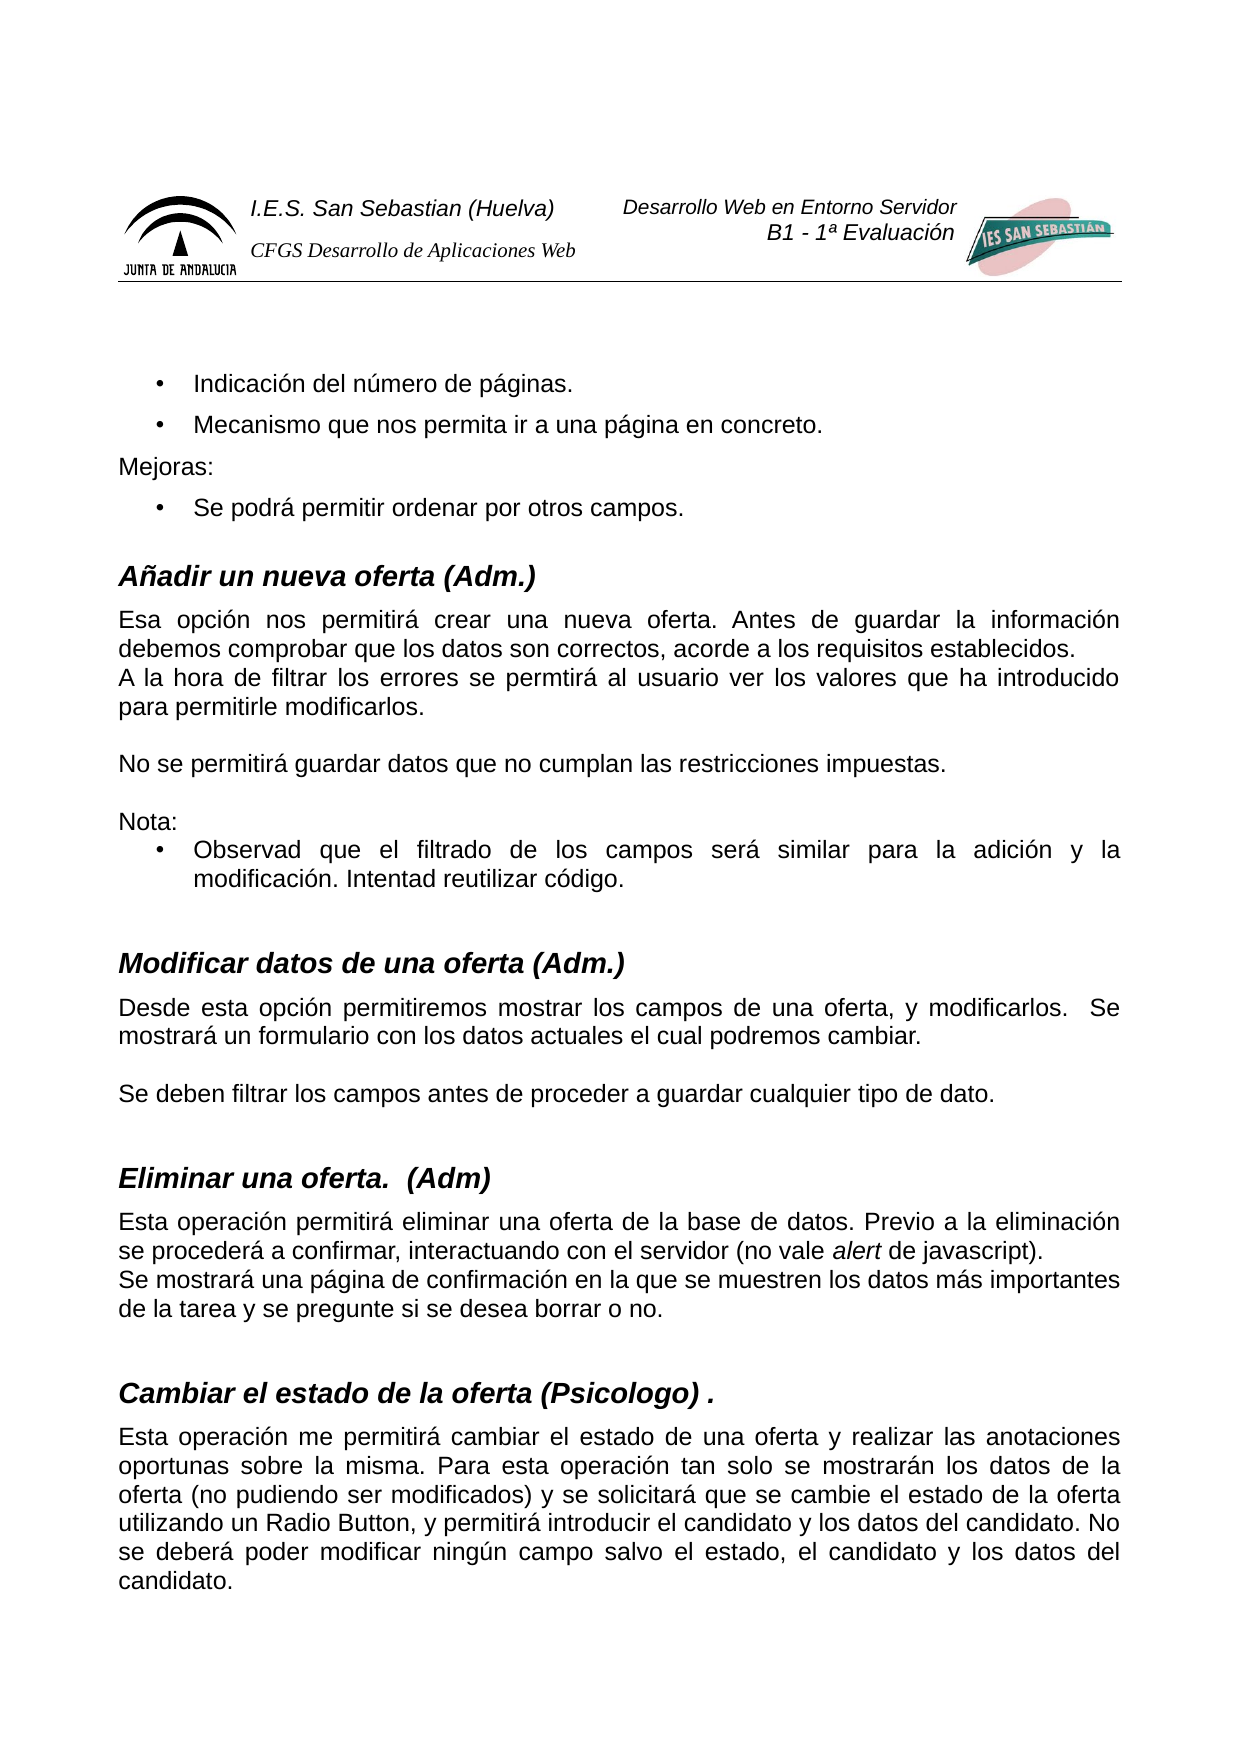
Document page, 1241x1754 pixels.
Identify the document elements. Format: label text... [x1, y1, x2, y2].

text Mejoras: [118, 452, 1122, 480]
subtitle Eliminar una oferta. (Adm) [118, 1161, 1122, 1195]
text Se mostrará una página de confirmación en la que se muestren los datos más importantes de la tarea y se pregunte si se desea borrar o no. [118, 1265, 1122, 1322]
subtitle Añadir un nueva oferta (Adm.) [118, 559, 1122, 593]
list Se podrá permitir ordenar por otros campos. [156, 493, 1122, 522]
text Nota: [118, 806, 1122, 835]
subtitle Modificar datos de una oferta (Adm.) [118, 947, 1122, 980]
text A la hora de filtrar los errores se permtirá al usuario ver los valores que ha introducido para permitirle modificarlos. [118, 663, 1122, 720]
list Mecanismo que nos permita ir a una página en concreto. [156, 410, 1122, 439]
text Esta operación permitirá eliminar una oferta de la base de datos. Previo a la eliminación se procederá a confirmar, interactuando con el servidor (no vale alert de javascript). [118, 1207, 1122, 1265]
text Desde esta opción permitiremos mostrar los campos de una oferta, y modificarlos. Se mostrará un formulario con los datos actuales el cual podremos cambiar. [118, 993, 1122, 1050]
list Indicación del número de páginas. [156, 369, 1122, 398]
list Observad que el filtrado de los campos será similar para la adición y la modificación. Intentad reutilizar código. [156, 835, 1122, 893]
text Esta operación me permitirá cambiar el estado de una oferta y realizar las anotaciones oportunas sobre la misma. Para esta operación tan solo se mostrarán los datos de la oferta (no pudiendo ser modificados) y se solicitará que se cambie el estado de la oferta utilizando un Radio Button, y permitirá introducir el candidato y los datos del candidato. No se deberá poder modificar ningún campo salvo el estado, el candidato y los datos del candidato. [118, 1422, 1122, 1595]
text Se deben filtrar los campos antes de proceder a guardar cualquier tipo de dato. [118, 1079, 1122, 1108]
text No se permitirá guardar datos que no cumplan las restricciones impuestas. [118, 749, 1122, 778]
picture [963, 195, 1117, 277]
subtitle Cambiar el estado de la oferta (Psicologo) . [118, 1376, 1122, 1410]
text Esa opción nos permitirá crear una nueva oferta. Antes de guardar la información debemos comprobar que los datos son correctos, acorde a los requisitos establecidos. [118, 605, 1122, 663]
